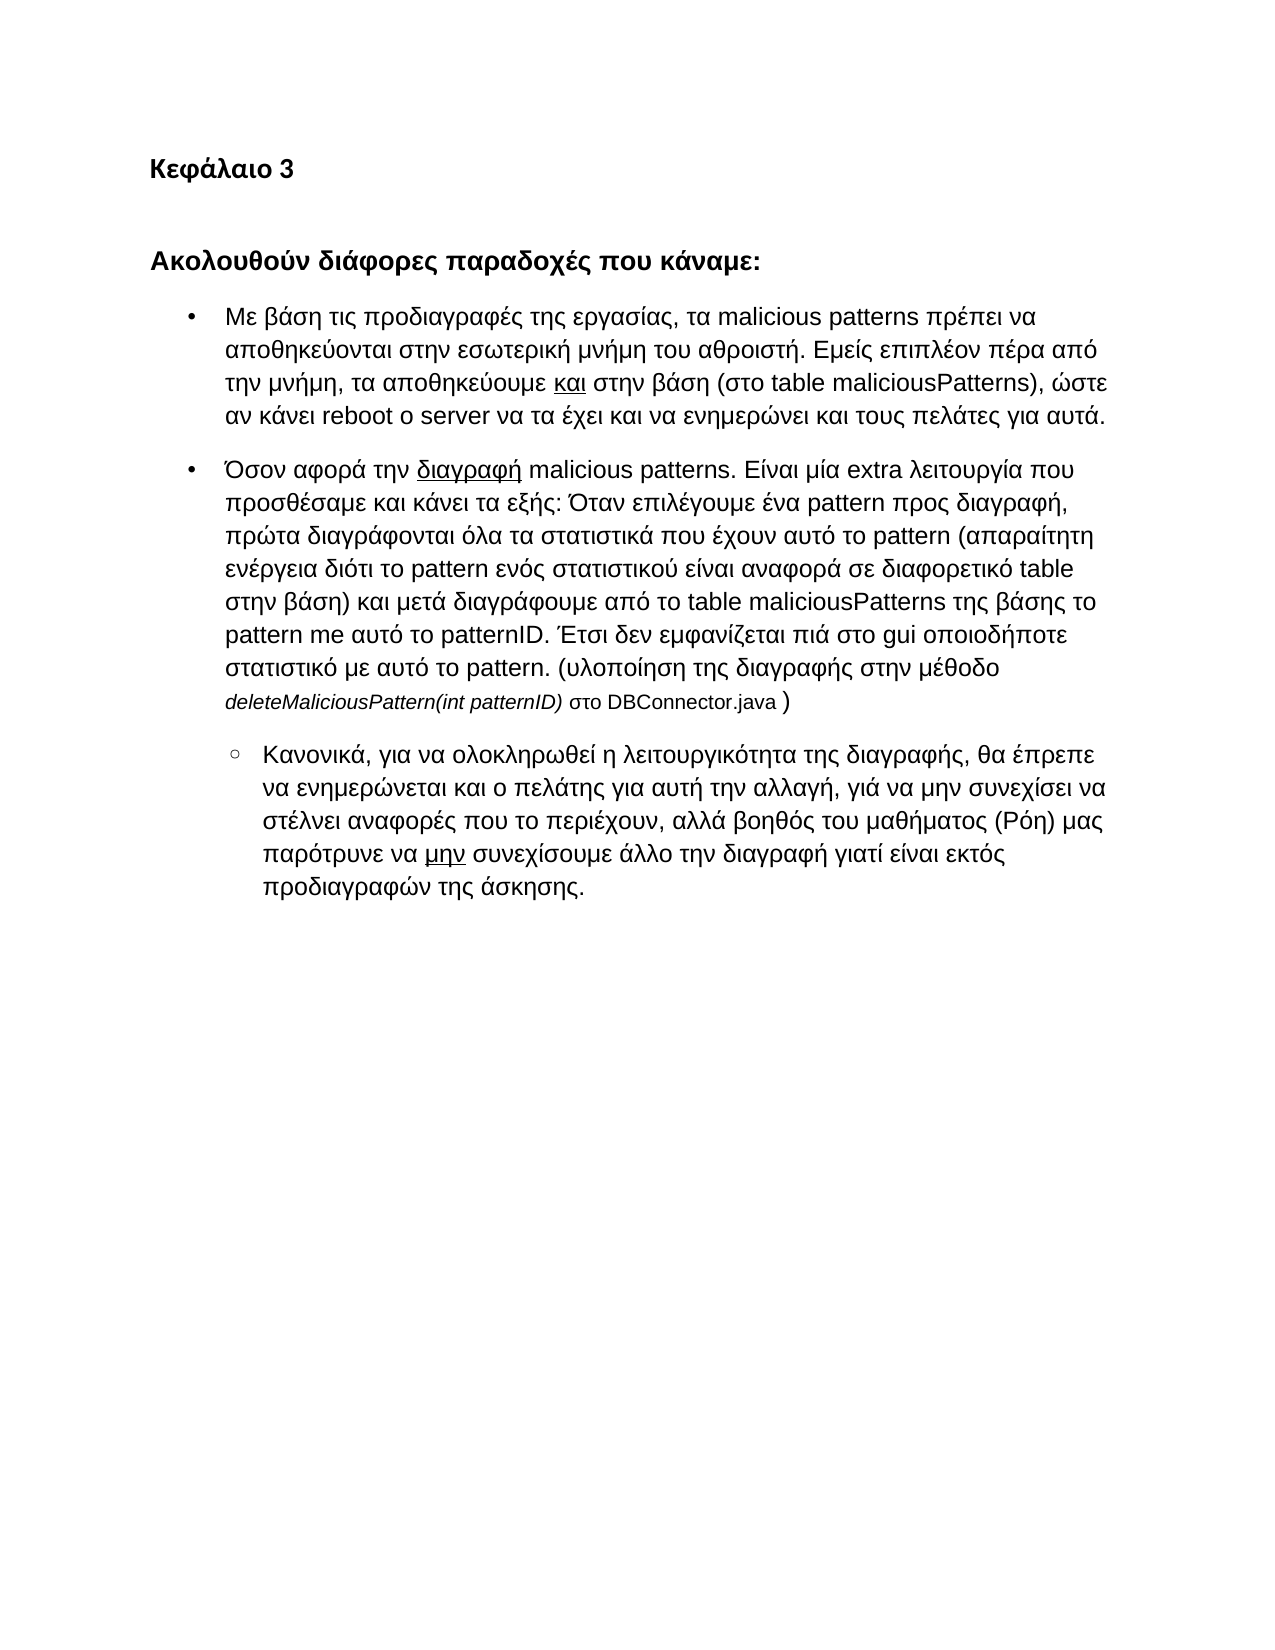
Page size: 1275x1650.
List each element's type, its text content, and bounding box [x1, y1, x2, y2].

subtitle Κεφάλαιο 3 [150, 150, 1125, 186]
list Κανονικά, για να ολοκληρωθεί η λειτουργικότητα της διαγραφής, θα έπρεπε να ενημερώνεται και ο πελάτης για αυτή την αλλαγή, γιά να μην συνεχίσει να στέλνει αναφορές που το περιέχουν, αλλά βοηθός του μαθήματος (Ρόη) μας παρότρυνε να μην συνεχίσουμε άλλο την διαγραφή γιατί είναι εκτός προδιαγραφών της άσκησης. [225, 740, 1125, 901]
text Ακολουθούν διάφορες παραδοχές που κάναμε: [150, 245, 1125, 276]
list Με βάση τις προδιαγραφές της εργασίας, τα malicious patterns πρέπει να αποθηκεύονται στην εσωτερική μνήμη του αθροιστή. Εμείς επιπλέον πέρα από την μνήμη, τα αποθηκεύουμε και στην βάση (στο table maliciousPatterns), ώστε αν κάνει reboot o server να τα έχει και να ενημερώνει και τους πελάτες για αυτά. [187, 302, 1125, 429]
list Όσον αφορά την διαγραφή malicious patterns. Είναι μία extra λειτουργία που προσθέσαμε και κάνει τα εξής: Όταν επιλέγουμε ένα pattern προς διαγραφή, πρώτα διαγράφονται όλα τα στατιστικά που έχουν αυτό το pattern (απαραίτητη ενέργεια διότι το pattern ενός στατιστικού είναι αναφορά σε διαφορετικό table στην βάση) και μετά διαγράφουμε από το table maliciousPatterns της βάσης το pattern me αυτό το patternID. Έτσι δεν εμφανίζεται πιά στο gui οποιοδήποτε στατιστικό με αυτό το pattern. (υλοποίηση της διαγραφής στην μέθοδο deleteMaliciousPattern(int patternID) στο DBConnector.java ) [187, 454, 1125, 714]
